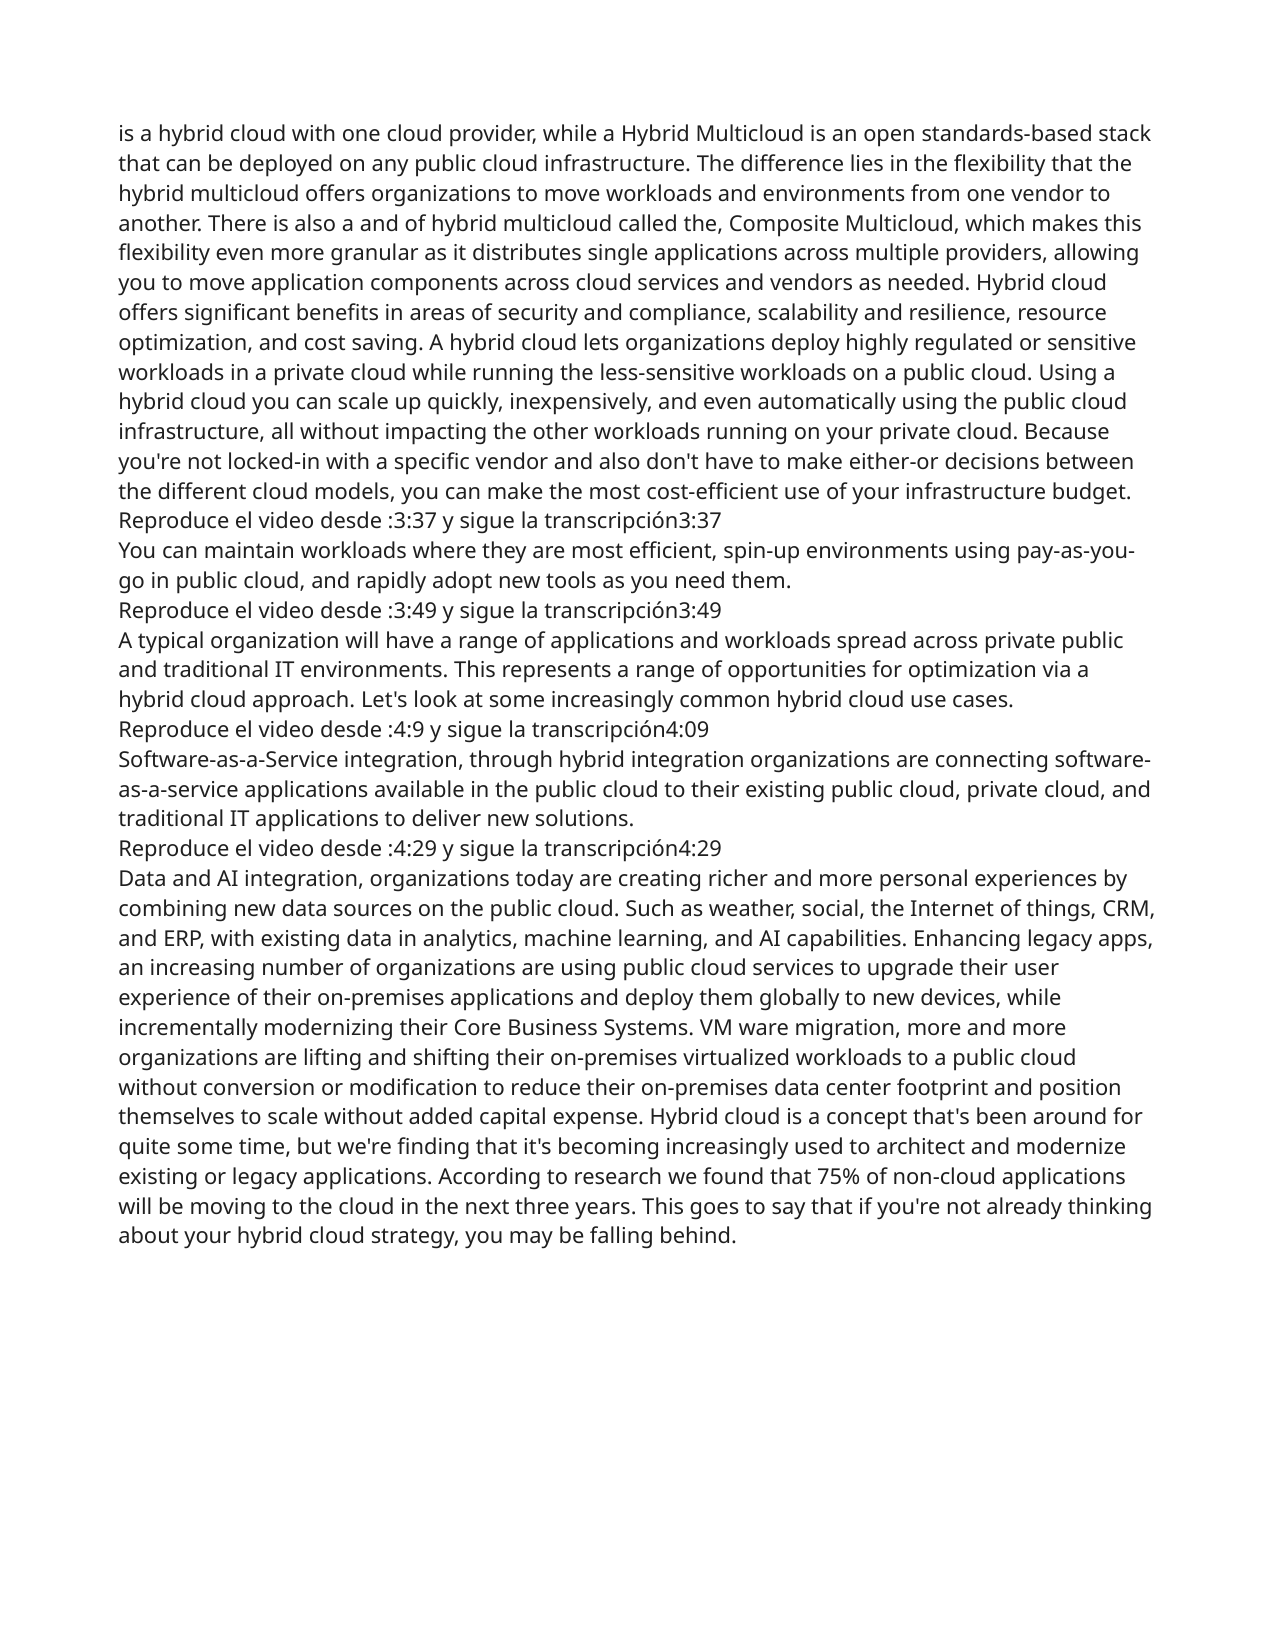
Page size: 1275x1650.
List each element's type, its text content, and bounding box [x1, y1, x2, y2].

text Software-as-a-Service integration, through hybrid integration organizations are connecting software-as-a-service applications available in the public cloud to their existing public cloud, private cloud, and traditional IT applications to deliver new solutions. [118, 744, 1157, 833]
text Data and AI integration, organizations today are creating richer and more personal experiences by combining new data sources on the public cloud. Such as weather, social, the Internet of things, CRM, and ERP, with existing data in analytics, machine learning, and AI capabilities. Enhancing legacy apps, an increasing number of organizations are using public cloud services to upgrade their user experience of their on-premises applications and deploy them globally to new devices, while incrementally modernizing their Core Business Systems. VM ware migration, more and more organizations are lifting and shifting their on-premises virtualized workloads to a public cloud without conversion or modification to reduce their on-premises data center footprint and position themselves to scale without added capital expense. Hybrid cloud is a concept that's been around for quite some time, but we're finding that it's becoming increasingly used to architect and modernize existing or legacy applications. According to research we found that 75% of non-cloud applications will be moving to the cloud in the next three years. This goes to say that if you're not already thinking about your hybrid cloud strategy, you may be falling behind. [118, 863, 1157, 1250]
text Reproduce el video desde :3:49 y sigue la transcripción3:49 [118, 595, 1157, 624]
text You can maintain workloads where they are most efficient, spin-up environments using pay-as-you-go in public cloud, and rapidly adopt new tools as you need them. [118, 535, 1157, 595]
text Reproduce el video desde :3:37 y sigue la transcripción3:37 [118, 505, 1157, 535]
text is a hybrid cloud with one cloud provider, while a Hybrid Multicloud is an open standards-based stack that can be deployed on any public cloud infrastructure. The difference lies in the flexibility that the hybrid multicloud offers organizations to move workloads and environments from one vendor to another. There is also a and of hybrid multicloud called the, Composite Multicloud, which makes this flexibility even more granular as it distributes single applications across multiple providers, allowing you to move application components across cloud services and vendors as needed. Hybrid cloud offers significant benefits in areas of security and compliance, scalability and resilience, resource optimization, and cost saving. A hybrid cloud lets organizations deploy highly regulated or sensitive workloads in a private cloud while running the less-sensitive workloads on a public cloud. Using a hybrid cloud you can scale up quickly, inexpensively, and even automatically using the public cloud infrastructure, all without impacting the other workloads running on your private cloud. Because you're not locked-in with a specific vendor and also don't have to make either-or decisions between the different cloud models, you can make the most cost-efficient use of your infrastructure budget. [118, 118, 1157, 505]
text Reproduce el video desde :4:9 y sigue la transcripción4:09 [118, 714, 1157, 744]
text Reproduce el video desde :4:29 y sigue la transcripción4:29 [118, 833, 1157, 863]
text A typical organization will have a range of applications and workloads spread across private public and traditional IT environments. This represents a range of opportunities for optimization via a hybrid cloud approach. Let's look at some increasingly common hybrid cloud use cases. [118, 624, 1157, 714]
